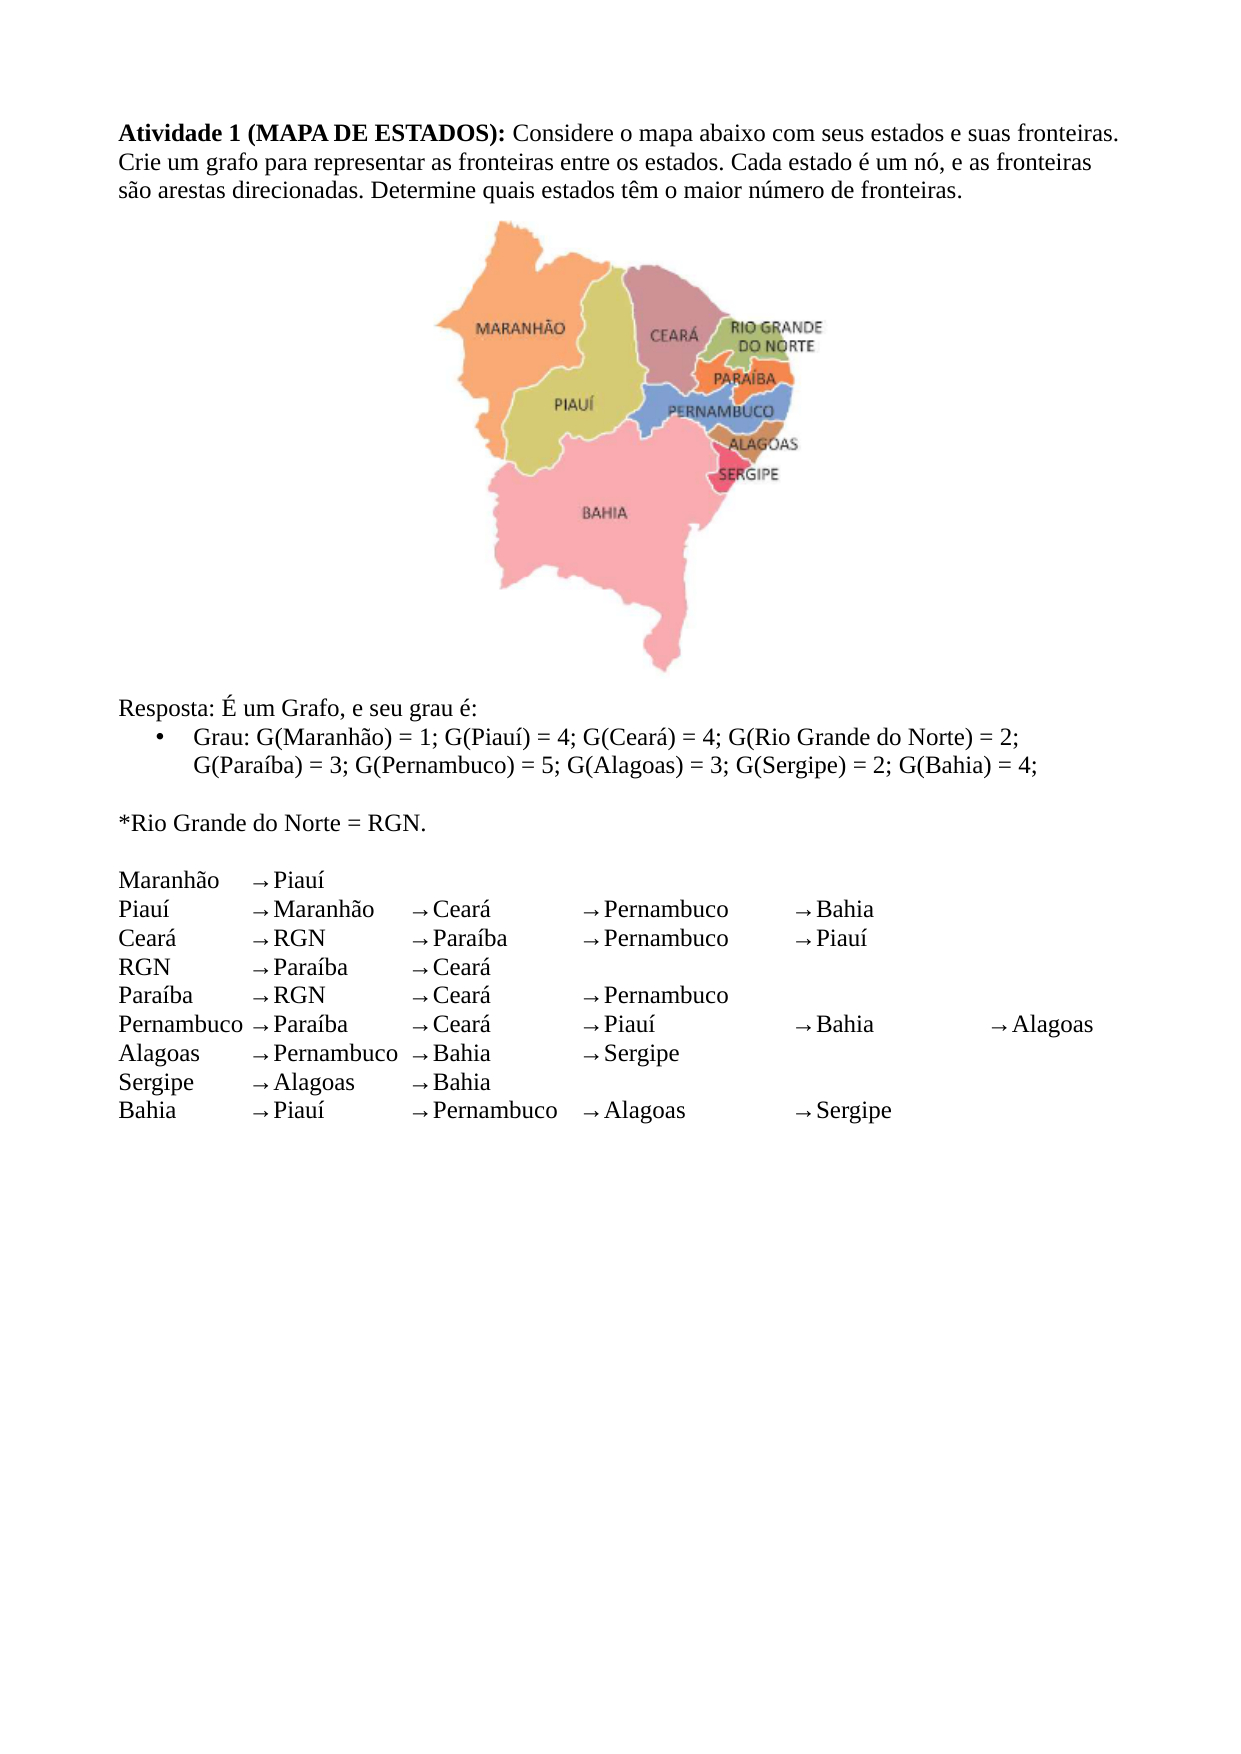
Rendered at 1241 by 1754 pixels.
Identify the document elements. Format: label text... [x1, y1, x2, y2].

table_cell [987, 952, 1128, 981]
table_cell Alagoas [118, 1038, 248, 1067]
table_cell [987, 894, 1128, 923]
picture [312, 220, 859, 679]
table_cell Piauí [118, 894, 248, 923]
table_cell [987, 981, 1128, 1009]
text Atividade 1 (MAPA DE ESTADOS): Considere o mapa abaixo com seus estados e suas fronteiras. Crie um grafo para representar as fronteiras entre os estados. Cada estado é um nó, e as fronteiras são arestas direcionadas. Determine quais estados têm o maior número de fronteiras. [118, 118, 1122, 204]
table_cell →RGN [248, 981, 408, 1009]
table_cell →Ceará [408, 894, 579, 923]
table_header [408, 866, 579, 894]
table_cell →Piauí [579, 1009, 791, 1038]
table_cell Sergipe [118, 1067, 248, 1096]
table_cell Paraíba [118, 981, 248, 1009]
table_cell [791, 981, 987, 1009]
table_cell →Bahia [791, 1009, 987, 1038]
table_cell →Piauí [791, 923, 987, 952]
table_cell →Piauí [248, 1096, 408, 1124]
table_header →Piauí [248, 866, 408, 894]
table_cell [791, 1067, 987, 1096]
table_cell [579, 952, 791, 981]
table_cell Bahia [118, 1096, 248, 1124]
table_cell →Pernambuco [248, 1038, 408, 1067]
table_cell →RGN [248, 923, 408, 952]
table_cell →Maranhão [248, 894, 408, 923]
table_cell →Alagoas [579, 1096, 791, 1124]
table_cell →Paraíba [408, 923, 579, 952]
table_cell →Alagoas [987, 1009, 1128, 1038]
table_cell [579, 1067, 791, 1096]
text *Rio Grande do Norte = RGN. [118, 808, 1122, 837]
table_header [987, 866, 1128, 894]
table_cell →Bahia [408, 1038, 579, 1067]
table_header Maranhão [118, 866, 248, 894]
table_header [579, 866, 791, 894]
table_cell →Ceará [408, 981, 579, 1009]
table_cell [987, 1067, 1128, 1096]
table_cell →Alagoas [248, 1067, 408, 1096]
table_cell →Bahia [408, 1067, 579, 1096]
list Grau: G(Maranhão) = 1; G(Piauí) = 4; G(Ceará) = 4; G(Rio Grande do Norte) = 2; G(Paraíba) = 3; G(Pernambuco) = 5; G(Alagoas) = 3; G(Sergipe) = 2; G(Bahia) = 4; [156, 722, 1122, 779]
table_cell →Paraíba [248, 1009, 408, 1038]
table_cell →Pernambuco [408, 1096, 579, 1124]
table_cell [987, 1038, 1128, 1067]
table_cell →Ceará [408, 1009, 579, 1038]
table_cell RGN [118, 952, 248, 981]
table_cell [987, 923, 1128, 952]
table_cell →Ceará [408, 952, 579, 981]
table_cell [791, 952, 987, 981]
table_cell →Pernambuco [579, 981, 791, 1009]
table_cell →Bahia [791, 894, 987, 923]
table_cell →Sergipe [579, 1038, 791, 1067]
table_cell Ceará [118, 923, 248, 952]
table_cell →Paraíba [248, 952, 408, 981]
table_cell →Pernambuco [579, 923, 791, 952]
table_cell Pernambuco [118, 1009, 248, 1038]
table_cell →Pernambuco [579, 894, 791, 923]
text Resposta: É um Grafo, e seu grau é: [118, 693, 1122, 722]
table_cell [791, 1038, 987, 1067]
table_header [791, 866, 987, 894]
table_cell [987, 1096, 1128, 1124]
table_cell →Sergipe [791, 1096, 987, 1124]
